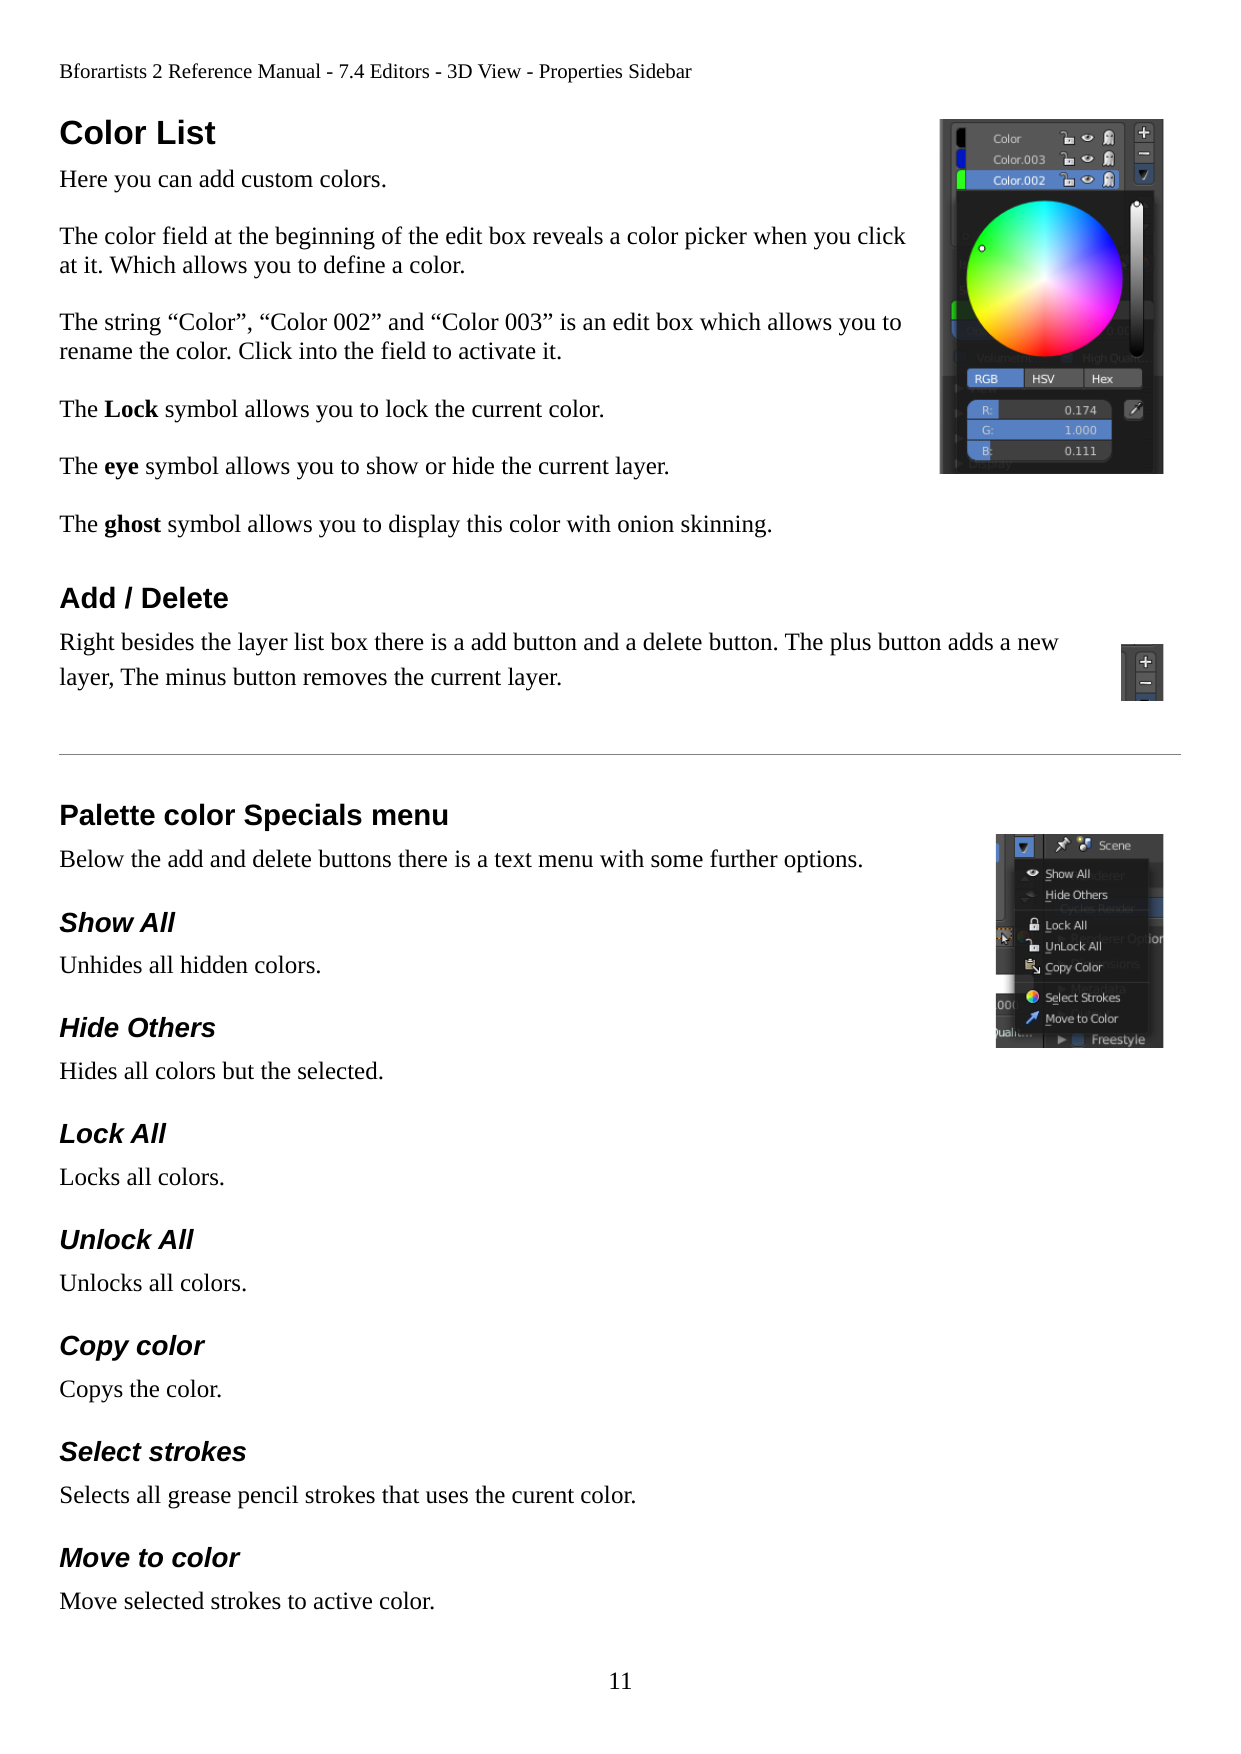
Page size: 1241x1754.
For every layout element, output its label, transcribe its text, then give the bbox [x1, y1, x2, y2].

text Move selected strokes to active color. [59, 1586, 1181, 1615]
text Right besides the layer list box there is a add button and a delete button. The plus button adds a new layer, The minus button removes the current layer. [59, 627, 1181, 690]
picture [939, 119, 1164, 474]
subtitle Palette color Specials menu [59, 798, 1181, 832]
picture [995, 834, 1164, 1048]
text Selects all grease pencil strokes that uses the curent color. [59, 1480, 1181, 1509]
subtitle Select strokes [59, 1436, 1181, 1467]
text Copys the color. [59, 1374, 1181, 1403]
subtitle Copy color [59, 1330, 1181, 1362]
subtitle [1164, 1012, 1181, 1044]
text Here you can add custom colors. [59, 164, 939, 192]
text Locks all colors. [59, 1162, 1181, 1191]
text The eye symbol allows you to show or hide the current layer. [59, 451, 1181, 480]
text The color field at the beginning of the edit box reveals a color picker when you click at it. Which allows you to define a color. [59, 221, 939, 279]
text Below the add and delete buttons there is a text menu with some further options. [59, 844, 995, 873]
subtitle Show All [59, 906, 995, 938]
text The Lock symbol allows you to lock the current color. [59, 394, 939, 422]
subtitle Unlock All [59, 1224, 1181, 1256]
subtitle Hide Others [59, 1012, 995, 1044]
subtitle Color List [59, 113, 1181, 151]
text The string “Color”, “Color 002” and “Color 003” is an edit box which allows you to rename the color. Click into the field to activate it. [59, 307, 939, 365]
text The ghost symbol allows you to display this color with onion skinning. [59, 509, 1181, 537]
text Hides all colors but the selected. [59, 1056, 1181, 1085]
text Unhides all hidden colors. [59, 950, 995, 979]
subtitle Add / Delete [59, 581, 1181, 614]
subtitle Move to color [59, 1542, 1181, 1573]
subtitle Lock All [59, 1118, 1181, 1150]
subtitle [1164, 906, 1181, 938]
text Unlocks all colors. [59, 1268, 1181, 1297]
picture [1121, 644, 1164, 701]
